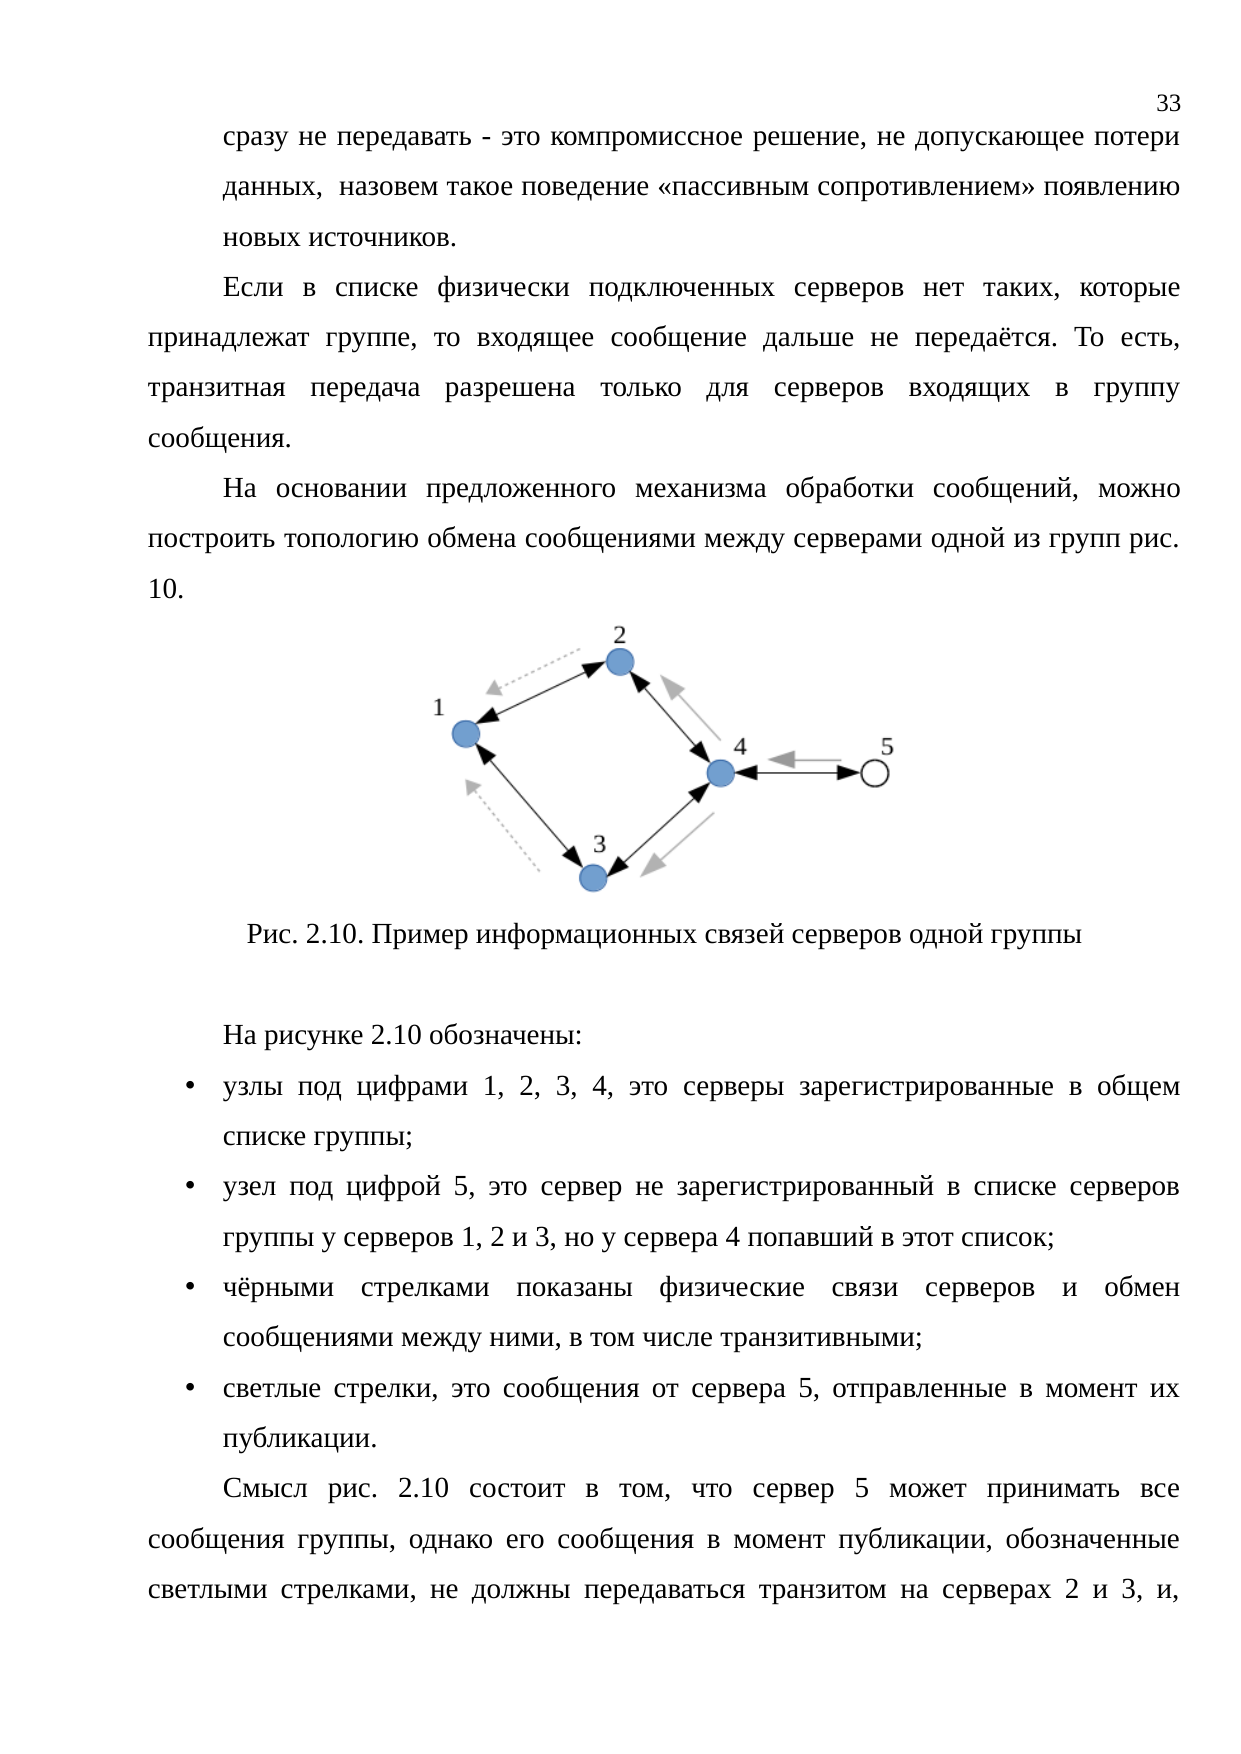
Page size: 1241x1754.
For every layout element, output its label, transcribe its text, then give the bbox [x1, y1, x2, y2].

picture [426, 621, 903, 629]
list чёрными стрелками показаны физические связи серверов и обмен сообщениями между ними, в том числе транзитивными; [185, 1269, 1181, 1353]
text Смысл рис. 2.10 состоит в том, что сервер 5 может принимать все сообщения группы, однако его сообщения в момент публикации, обозначенные светлыми стрелками, не должны передаваться транзитом на серверах 2 и 3, и, [148, 1471, 1181, 1605]
list светлые стрелки, это сообщения от сервера 5, отправленные в момент их публикации. [185, 1370, 1181, 1454]
text На основании предложенного механизма обработки сообщений, можно построить топологию обмена сообщениями между серверами одной из групп рис. 10. [148, 470, 1181, 604]
text На рисунке 2.10 обозначены: [148, 1017, 1181, 1051]
list узел под цифрой 5, это сервер не зарегистрированный в списке серверов группы у серверов 1, 2 и 3, но у сервера 4 попавший в этот список; [185, 1168, 1181, 1252]
text Рис. 2.10. Пример информационных связей серверов одной группы [148, 621, 1181, 950]
list узлы под цифрами 1, 2, 3, 4, это серверы зарегистрированные в общем списке группы; [185, 1068, 1181, 1152]
text Если в списке физически подключенных серверов нет таких, которые принадлежат группе, то входящее сообщение дальше не передаётся. То есть, транзитная передача разрешена только для серверов входящих в группу сообщения. [148, 269, 1181, 453]
list сразу не передавать - это компромиссное решение, не допускающее потери данных, назовем такое поведение «пассивным сопротивлением» появлению новых источников. [185, 118, 1181, 252]
